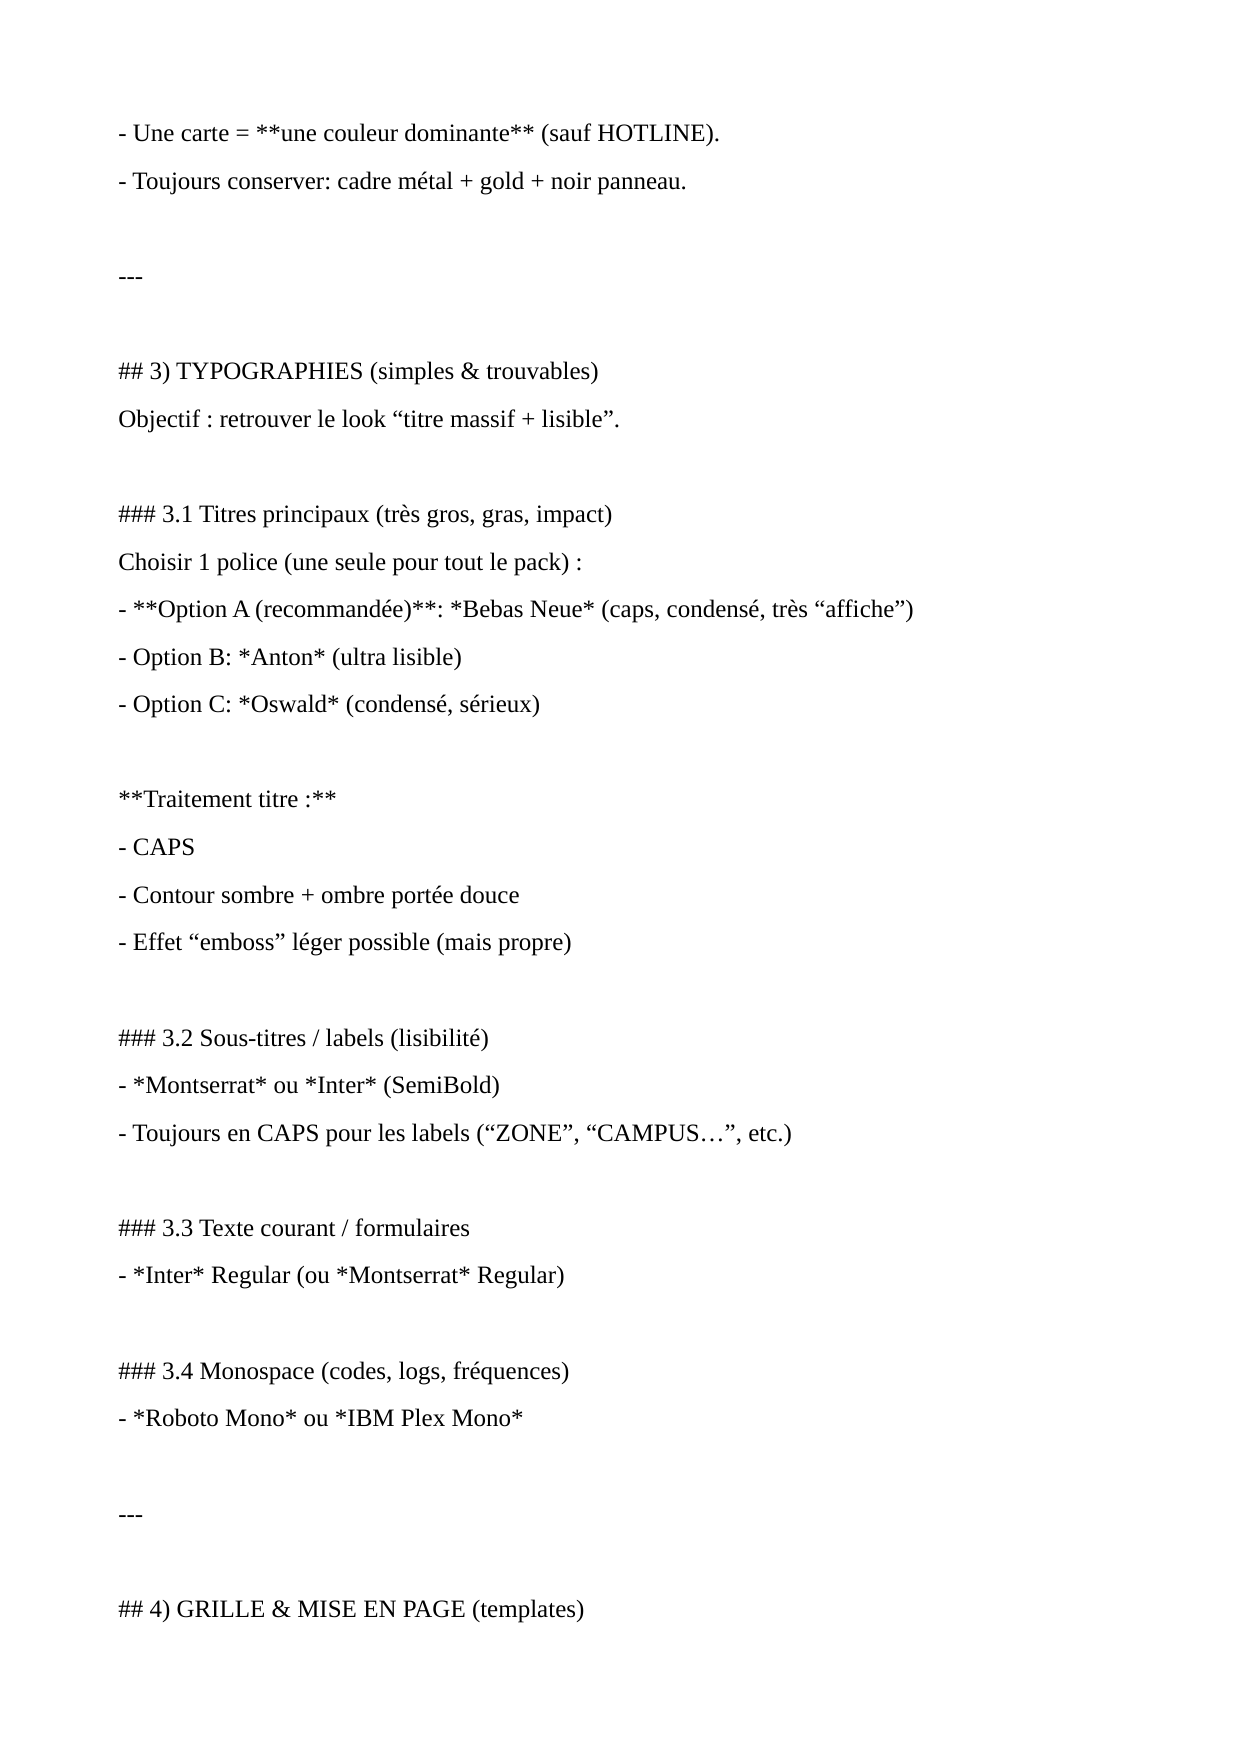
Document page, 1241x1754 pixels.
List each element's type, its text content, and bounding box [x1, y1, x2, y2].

text ### 3.4 Monospace (codes, logs, fréquences) [118, 1356, 1122, 1384]
text - *Roboto Mono* ou *IBM Plex Mono* [118, 1403, 1122, 1432]
text ## 4) GRILLE & MISE EN PAGE (templates) [118, 1594, 1122, 1623]
text - CAPS [118, 832, 1122, 861]
text ### 3.2 Sous-titres / labels (lisibilité) [118, 1023, 1122, 1051]
text - Contour sombre + ombre portée douce [118, 880, 1122, 908]
text **Traitement titre :** [118, 784, 1122, 813]
text Objectif : retrouver le look “titre massif + lisible”. [118, 404, 1122, 432]
text - Option B: *Anton* (ultra lisible) [118, 642, 1122, 671]
text --- [118, 261, 1122, 290]
text ### 3.1 Titres principaux (très gros, gras, impact) [118, 499, 1122, 528]
text - *Montserrat* ou *Inter* (SemiBold) [118, 1070, 1122, 1099]
text - Toujours conserver: cadre métal + gold + noir panneau. [118, 166, 1122, 194]
text - **Option A (recommandée)**: *Bebas Neue* (caps, condensé, très “affiche”) [118, 594, 1122, 623]
text - Effet “emboss” léger possible (mais propre) [118, 927, 1122, 956]
text ### 3.3 Texte courant / formulaires [118, 1213, 1122, 1242]
text - Une carte = **une couleur dominante** (sauf HOTLINE). [118, 118, 1122, 147]
text Choisir 1 police (une seule pour tout le pack) : [118, 547, 1122, 575]
text - Option C: *Oswald* (condensé, sérieux) [118, 689, 1122, 718]
text ## 3) TYPOGRAPHIES (simples & trouvables) [118, 356, 1122, 385]
text --- [118, 1499, 1122, 1527]
text - *Inter* Regular (ou *Montserrat* Regular) [118, 1261, 1122, 1289]
text - Toujours en CAPS pour les labels (“ZONE”, “CAMPUS…”, etc.) [118, 1118, 1122, 1147]
